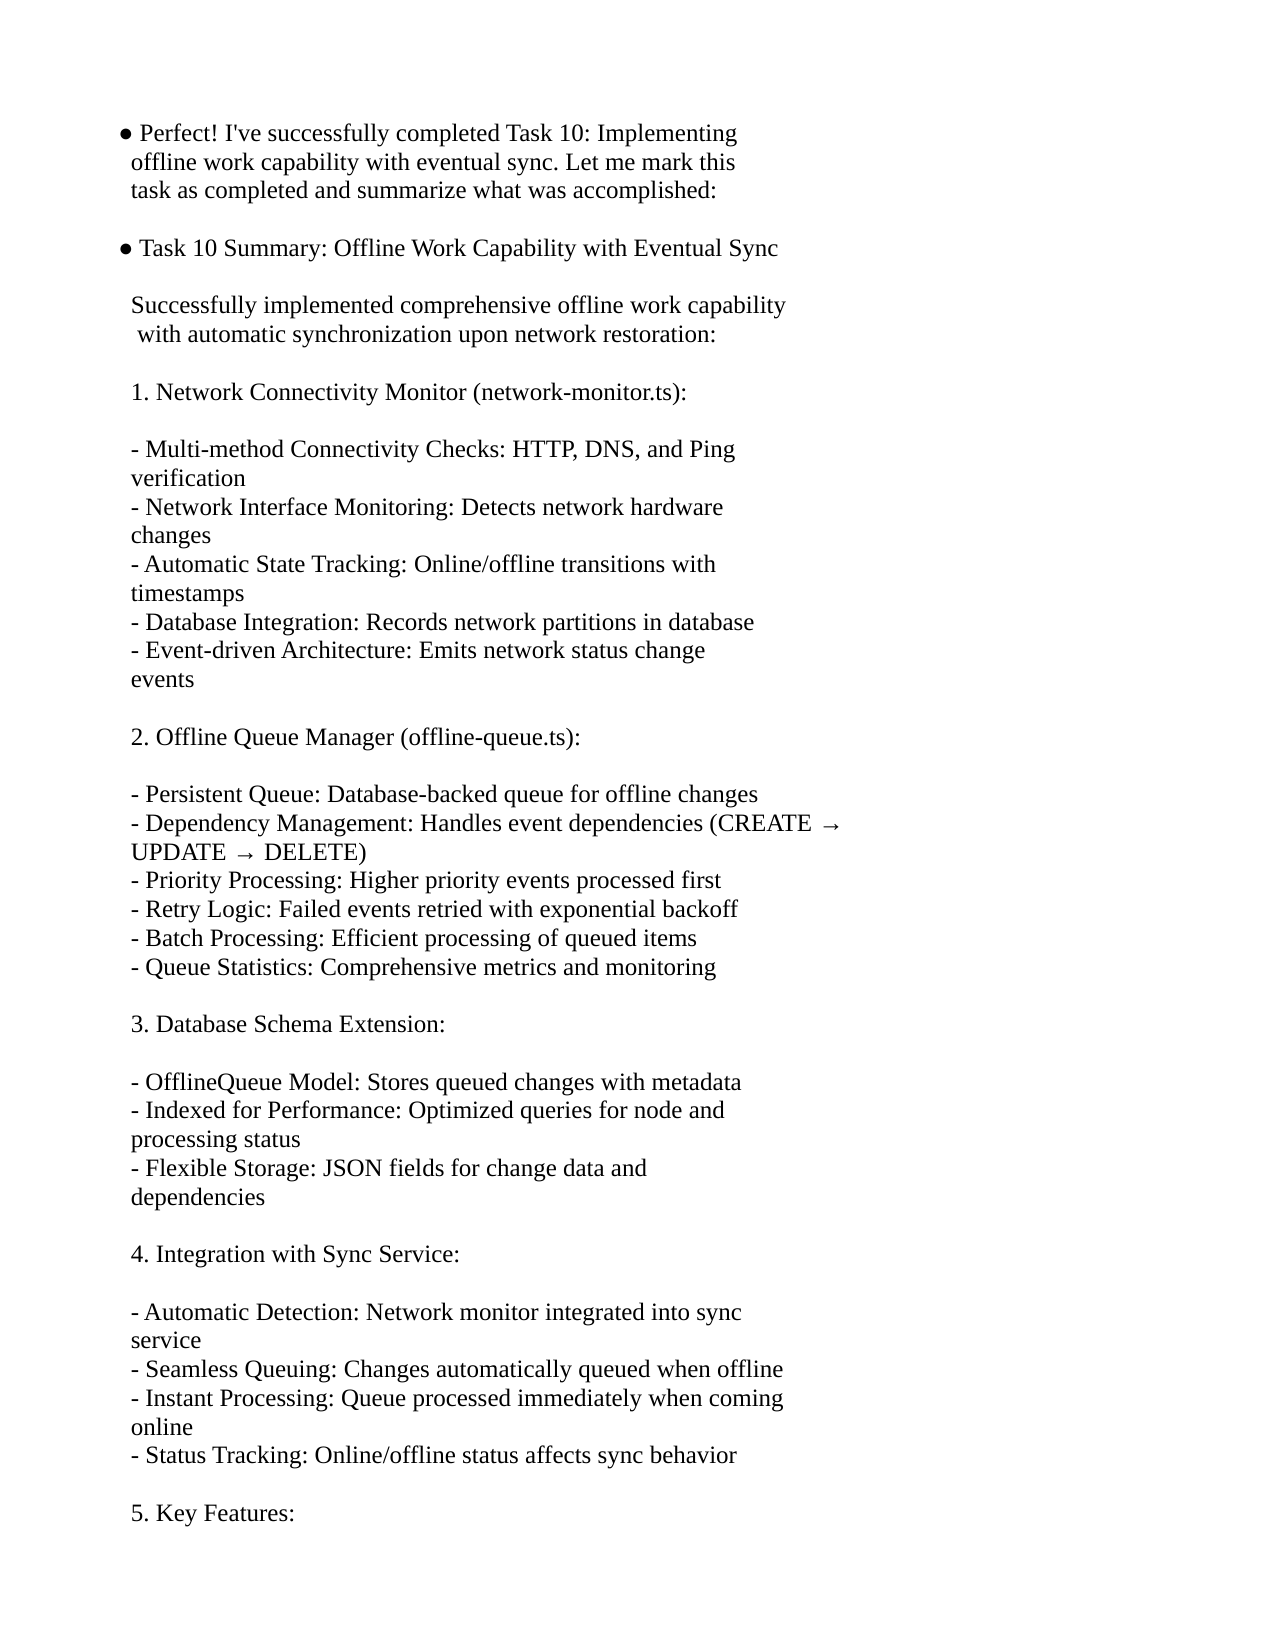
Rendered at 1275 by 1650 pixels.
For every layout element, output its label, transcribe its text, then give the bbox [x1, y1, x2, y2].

text events [118, 664, 1157, 693]
text - Multi-method Connectivity Checks: HTTP, DNS, and Ping [118, 434, 1157, 463]
text verification [118, 463, 1157, 492]
text - Flexible Storage: JSON fields for change data and [118, 1153, 1157, 1182]
text with automatic synchronization upon network restoration: [118, 319, 1157, 348]
text ● Perfect! I've successfully completed Task 10: Implementing [118, 118, 1157, 147]
text - Batch Processing: Efficient processing of queued items [118, 923, 1157, 952]
text 1. Network Connectivity Monitor (network-monitor.ts): [118, 377, 1157, 406]
text - Queue Statistics: Comprehensive metrics and monitoring [118, 952, 1157, 981]
text - Automatic State Tracking: Online/offline transitions with [118, 549, 1157, 578]
text - Network Interface Monitoring: Detects network hardware [118, 492, 1157, 521]
text UPDATE → DELETE) [118, 837, 1157, 866]
text 4. Integration with Sync Service: [118, 1239, 1157, 1268]
text - Persistent Queue: Database-backed queue for offline changes [118, 779, 1157, 808]
text timestamps [118, 578, 1157, 607]
text - Priority Processing: Higher priority events processed first [118, 866, 1157, 894]
text 2. Offline Queue Manager (offline-queue.ts): [118, 722, 1157, 751]
text service [118, 1326, 1157, 1354]
text - Status Tracking: Online/offline status affects sync behavior [118, 1441, 1157, 1469]
text 3. Database Schema Extension: [118, 1009, 1157, 1038]
text ● Task 10 Summary: Offline Work Capability with Eventual Sync ✅ [118, 233, 1157, 262]
text offline work capability with eventual sync. Let me mark this [118, 147, 1157, 176]
text task as completed and summarize what was accomplished: [118, 176, 1157, 204]
text - Dependency Management: Handles event dependencies (CREATE → [118, 808, 1157, 837]
text processing status [118, 1124, 1157, 1153]
text - Retry Logic: Failed events retried with exponential backoff [118, 894, 1157, 923]
text 5. Key Features: [118, 1498, 1157, 1527]
text - Automatic Detection: Network monitor integrated into sync [118, 1297, 1157, 1326]
text - OfflineQueue Model: Stores queued changes with metadata [118, 1067, 1157, 1096]
text changes [118, 521, 1157, 549]
text dependencies [118, 1182, 1157, 1211]
text - Seamless Queuing: Changes automatically queued when offline [118, 1354, 1157, 1383]
text - Instant Processing: Queue processed immediately when coming [118, 1383, 1157, 1412]
text - Database Integration: Records network partitions in database [118, 607, 1157, 636]
text - Indexed for Performance: Optimized queries for node and [118, 1096, 1157, 1124]
text Successfully implemented comprehensive offline work capability [118, 291, 1157, 319]
text - Event-driven Architecture: Emits network status change [118, 636, 1157, 664]
text online [118, 1412, 1157, 1441]
